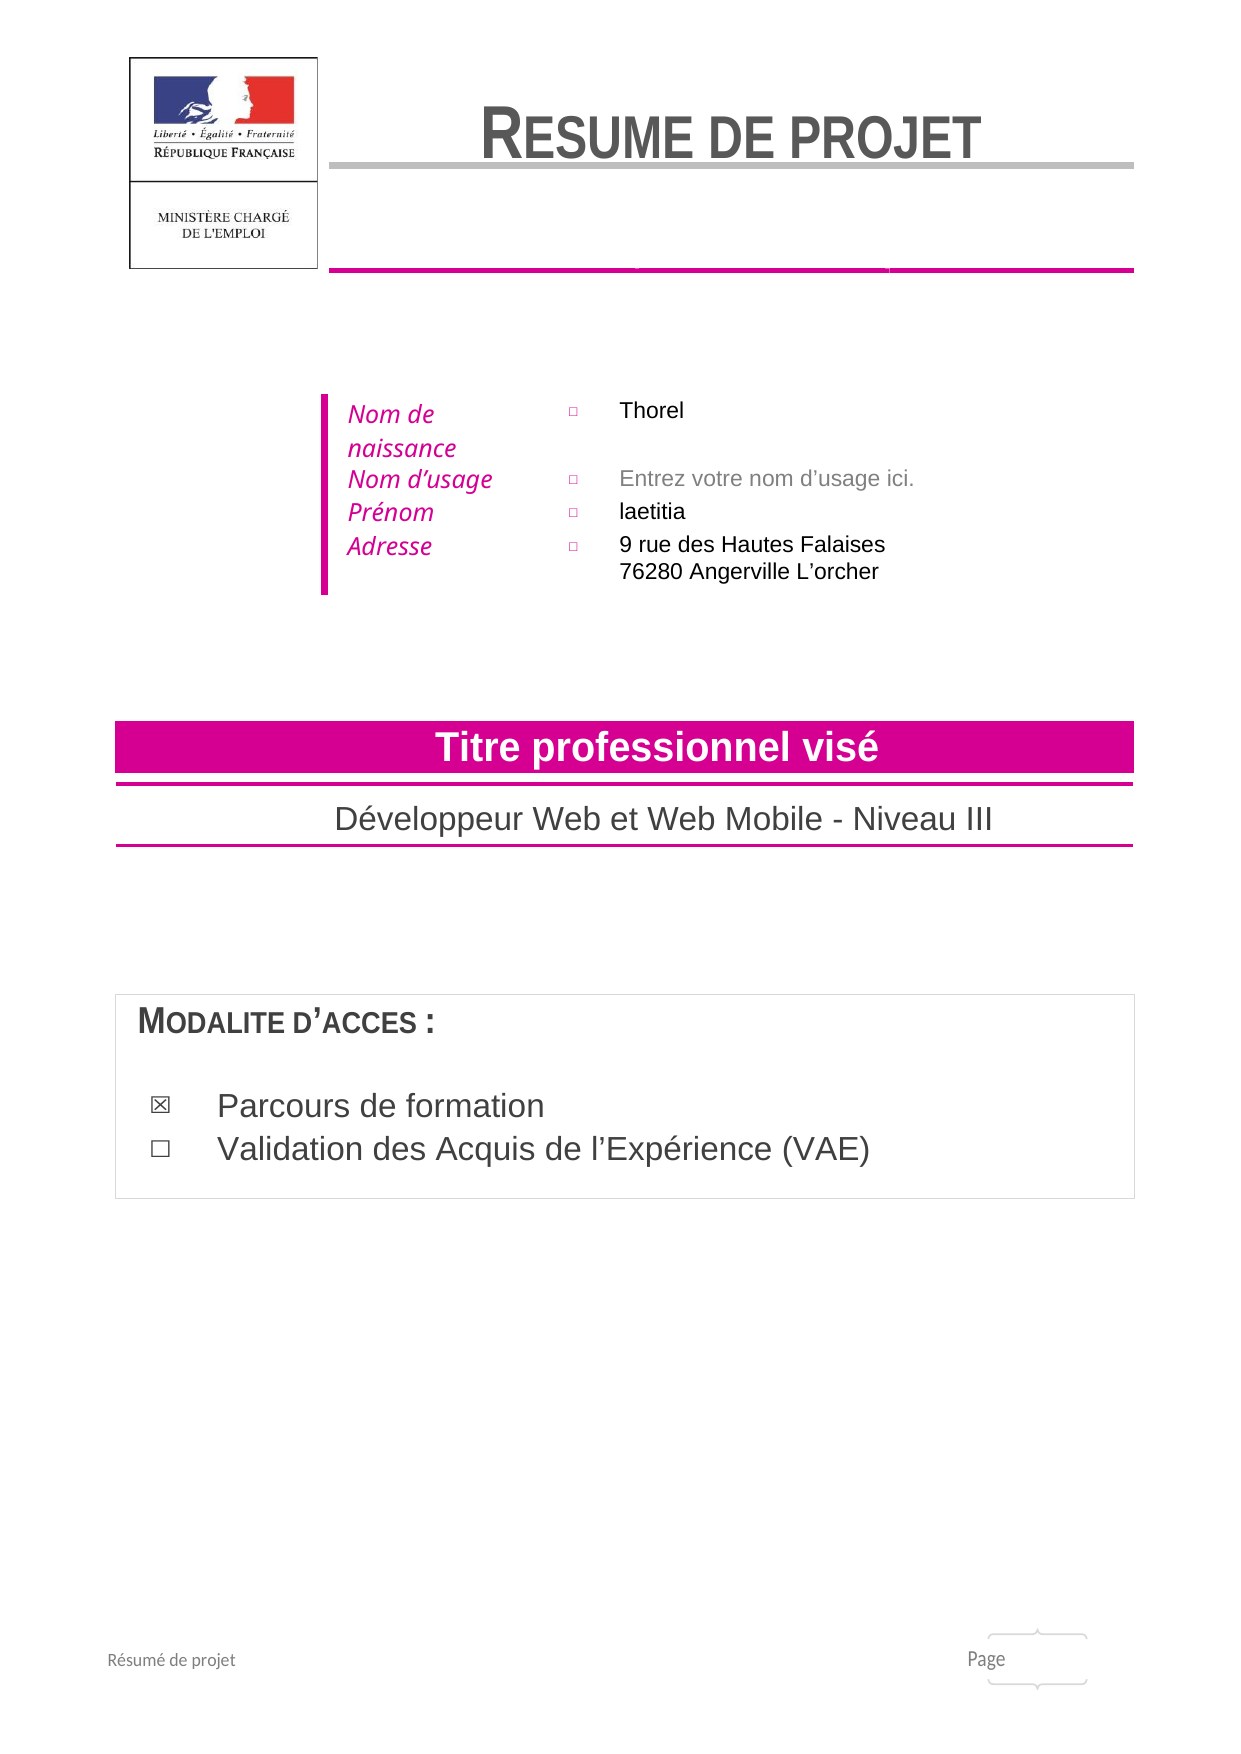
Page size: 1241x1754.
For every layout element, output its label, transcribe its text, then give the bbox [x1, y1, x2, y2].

table_cell  [548, 499, 596, 532]
table_cell ☒ [116, 1067, 194, 1131]
table_cell laetitia [596, 499, 963, 532]
picture [984, 1641, 1097, 1677]
table_cell Adresse [328, 532, 548, 595]
table_cell [115, 844, 194, 994]
table_header [115, 721, 194, 773]
table_header Nom de naissance [328, 394, 548, 465]
table_cell Prénom [328, 499, 548, 532]
table_cell [115, 773, 194, 782]
table_cell  [548, 532, 596, 595]
table_header Thorel [596, 394, 963, 465]
table_cell Nom d’usage [328, 465, 548, 498]
table_cell ☐ [116, 1131, 194, 1198]
table_cell [194, 773, 1134, 782]
table_cell Validation des Acquis de l’Expérience (VAE) [194, 1131, 1134, 1198]
table_cell Développeur Web et Web Mobile - Niveau III [194, 782, 1134, 843]
table_cell Parcours de formation [194, 1067, 1134, 1131]
table_cell  [548, 465, 596, 498]
table_cell 9 rue des Hautes Falaises 76280 Angerville L’orcher [596, 532, 963, 595]
table_header  [548, 394, 596, 465]
picture [129, 57, 318, 269]
table_cell MODALITE D’ACCES : [116, 995, 1134, 1067]
text RESUME DE PROJET [329, 92, 1146, 175]
table_cell Entrez votre nom d’usage ici. [596, 465, 963, 498]
table_cell [115, 782, 194, 843]
table_cell [194, 844, 1134, 994]
table_header Titre professionnel visé [194, 721, 1134, 773]
